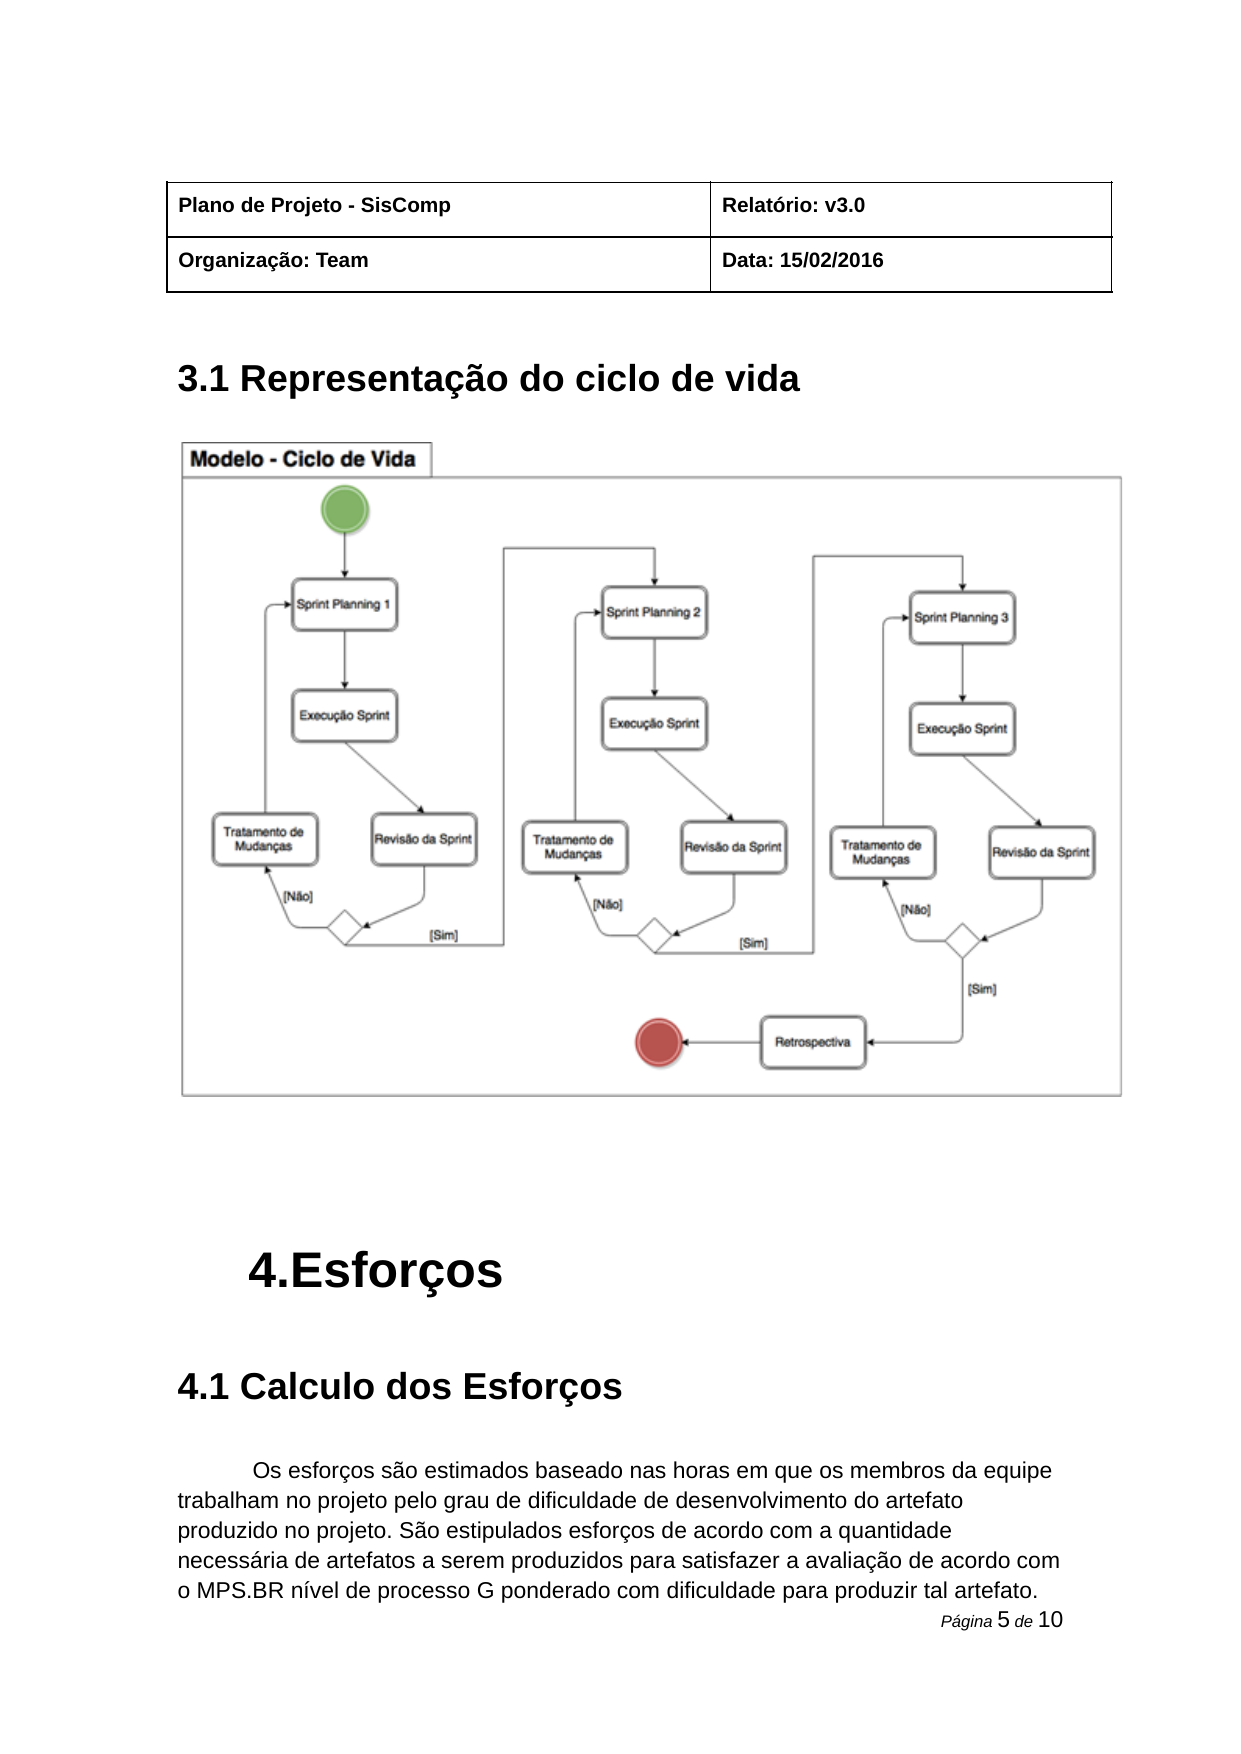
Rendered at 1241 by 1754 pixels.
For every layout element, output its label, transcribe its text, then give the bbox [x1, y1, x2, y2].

subtitle 3.1 Representação do ciclo de vida [177, 357, 1063, 400]
subtitle Esforços [215, 1240, 1063, 1298]
text Os esforços são estimados baseado nas horas em que os membros da equipe trabalham no projeto pelo grau de dificuldade de desenvolvimento do artefato produzido no projeto. São estipulados esforços de acordo com a quantidade necessária de artefatos a serem produzidos para satisfazer a avaliação de acordo com o MPS.BR nível de processo G ponderado com dificuldade para produzir tal artefato. [177, 1457, 1063, 1604]
subtitle 4.1 Calculo dos Esforços [177, 1364, 1063, 1407]
